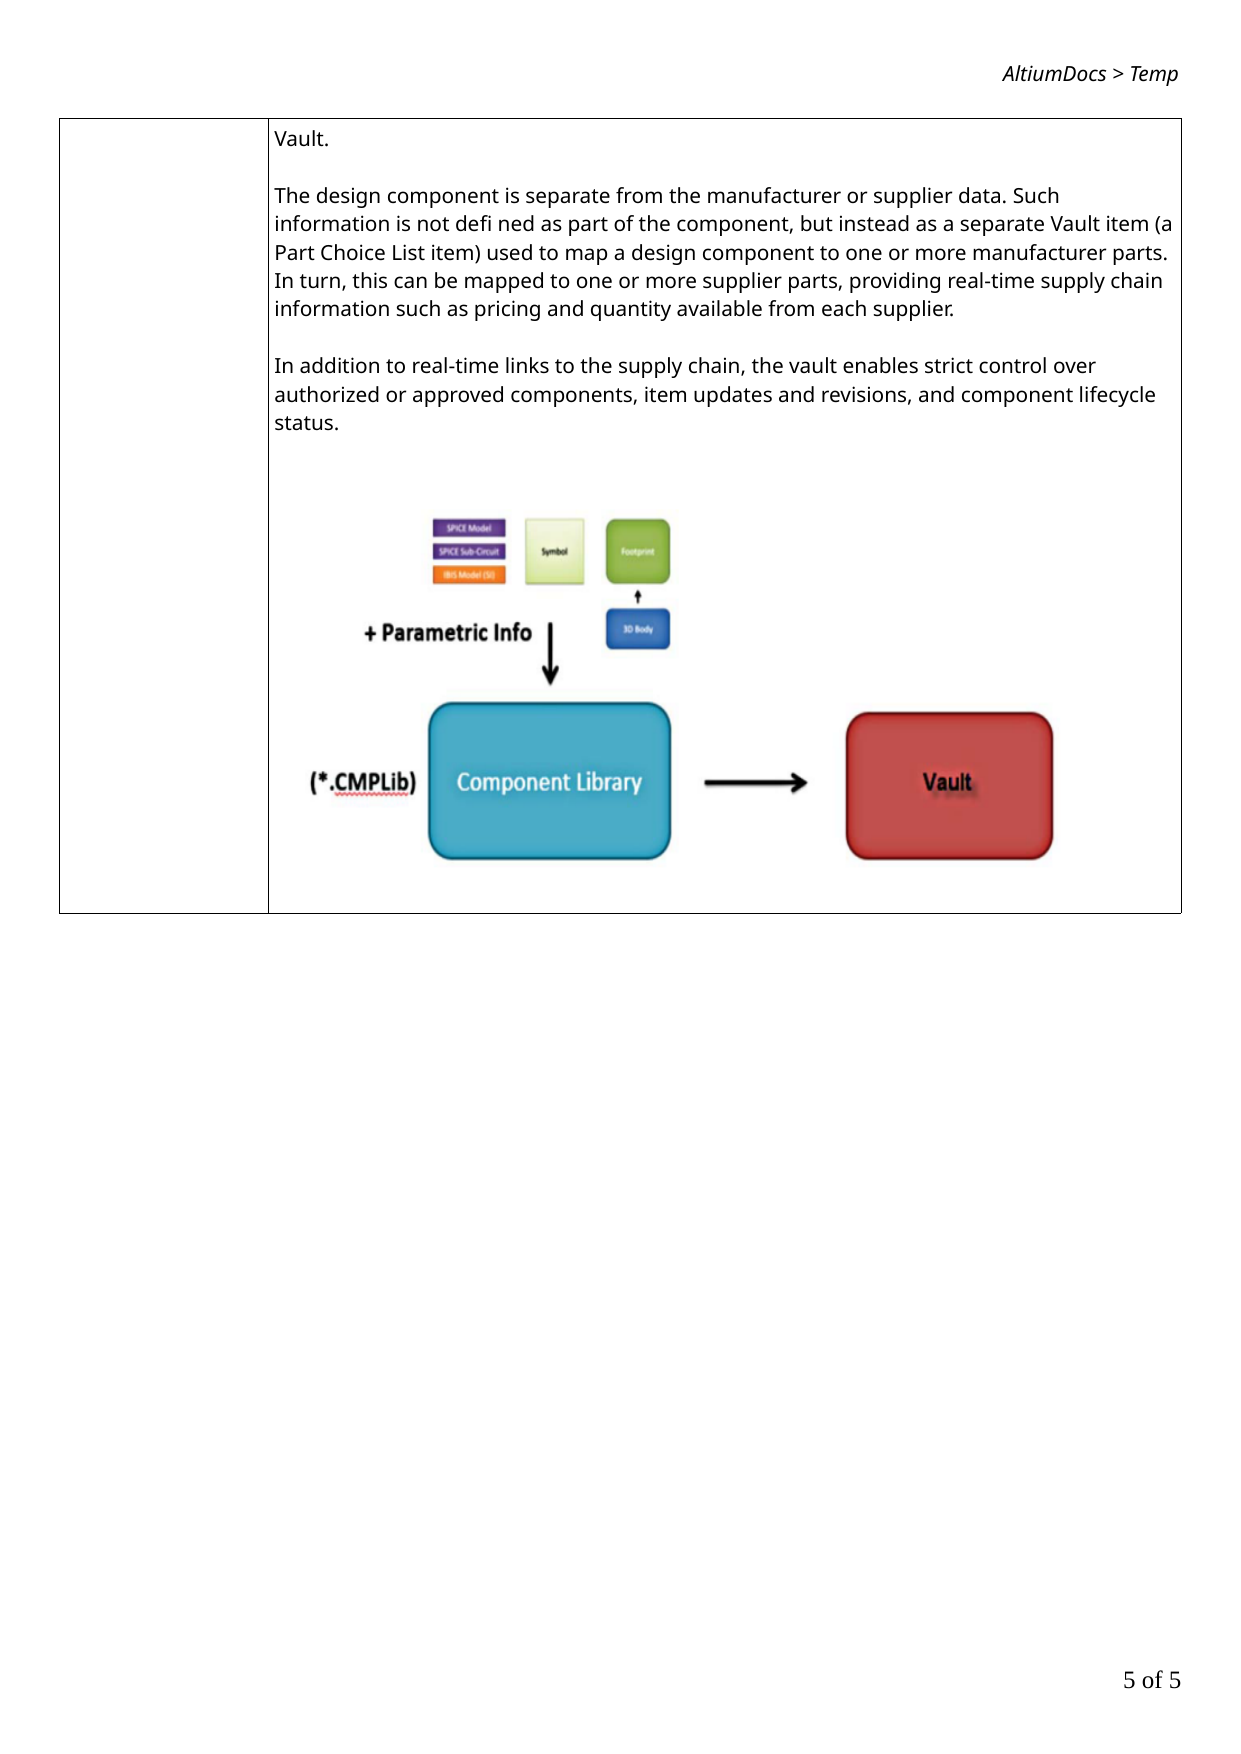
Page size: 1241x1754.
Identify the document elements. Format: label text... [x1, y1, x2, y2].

picture [302, 494, 1069, 879]
table_cell [1069, 495, 1181, 878]
table_cell Vault. The design component is separate from the manufacturer or supplier data. Such information is not deﬁ ned as part of the component, but instead as a separate Vault item (a Part Choice List item) used to map a design component to one or more manufacturer parts. In turn, this can be mapped to one or more supplier parts, providing real-time supply chain information such as pricing and quantity available from each supplier. In addition to real-time links to the supply chain, the vault enables strict control over authorized or approved components, item updates and revisions, and component lifecycle status. [269, 119, 1181, 494]
table_cell [60, 119, 268, 913]
table_cell [269, 879, 1181, 913]
